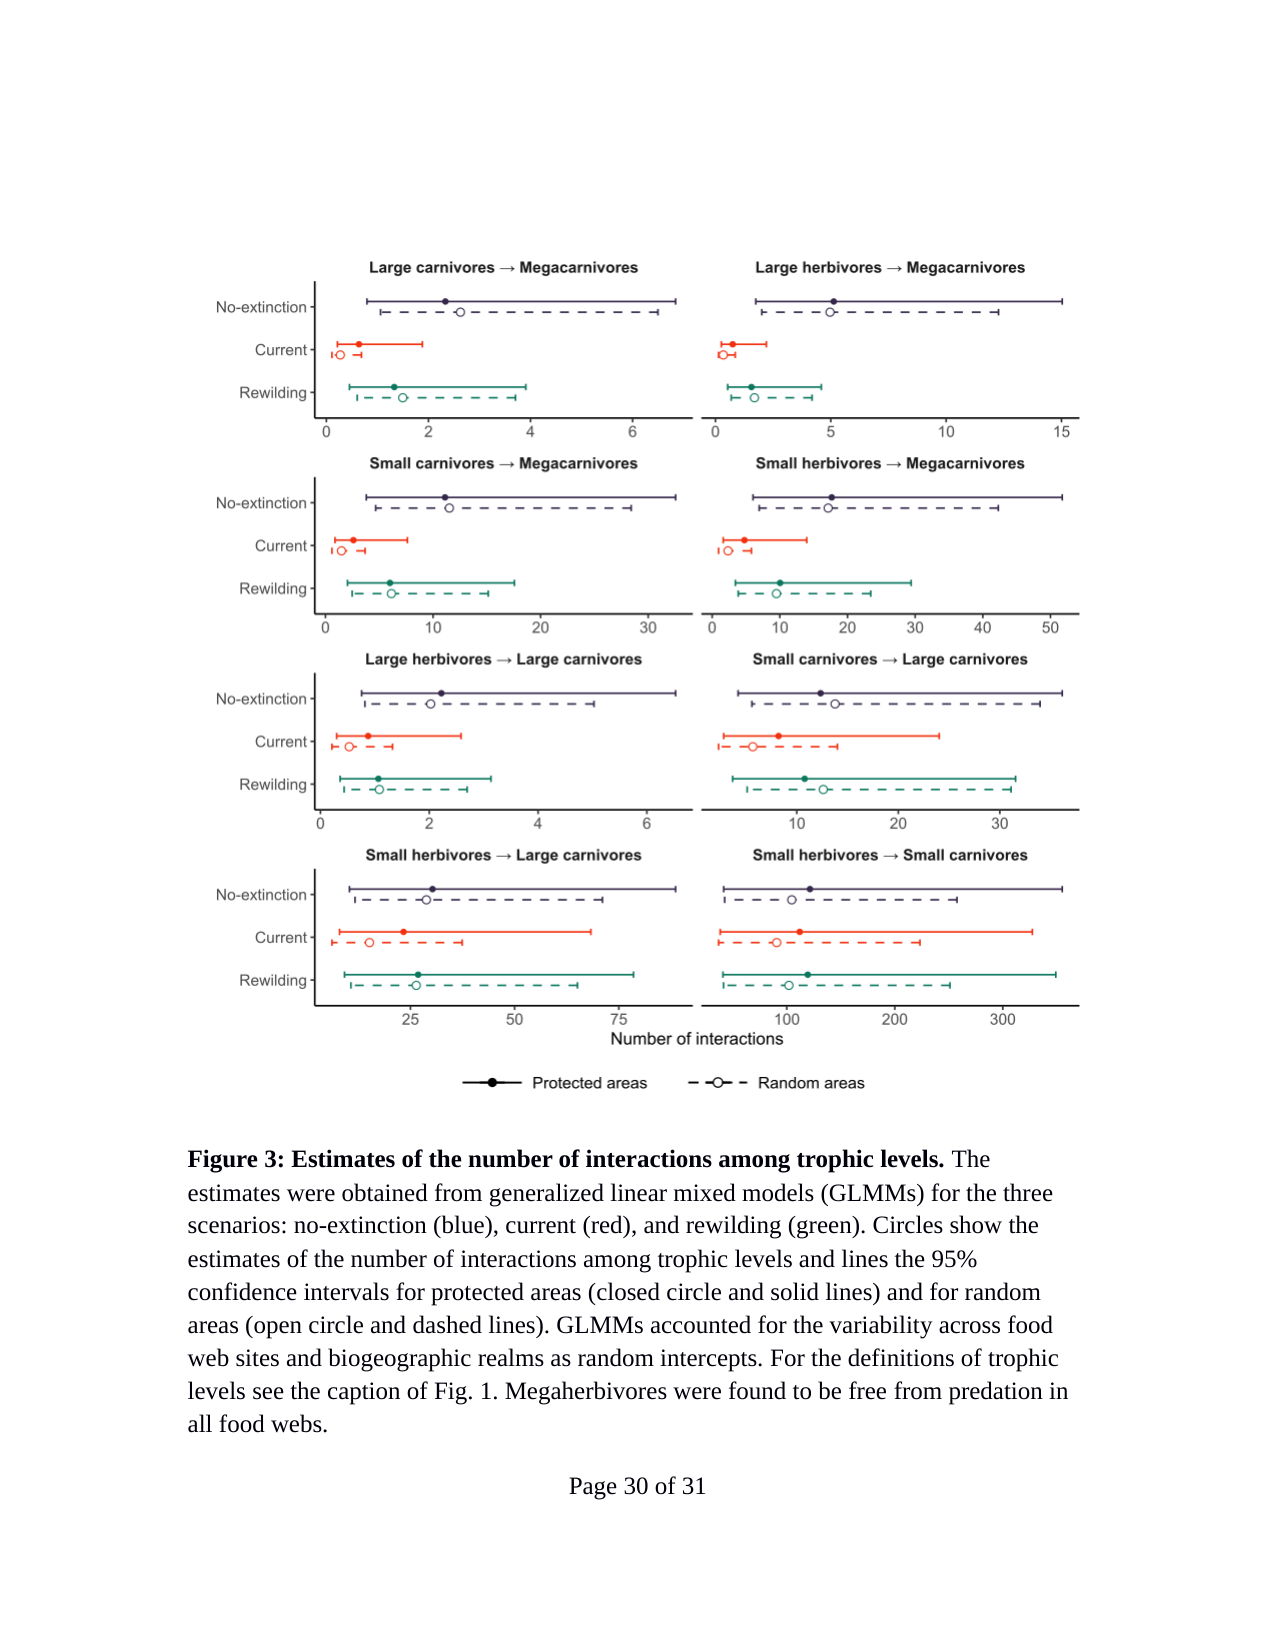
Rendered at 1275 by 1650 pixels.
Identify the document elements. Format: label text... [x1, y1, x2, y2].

text Figure 3: Estimates of the number of interactions among trophic levels. The estimates were obtained from generalized linear mixed models (GLMMs) for the three scenarios: no-extinction (blue), current (red), and rewilding (green). Circles show the estimates of the number of interactions among trophic levels and lines the 95% confidence intervals for protected areas (closed circle and solid lines) and for random areas (open circle and dashed lines). GLMMs accounted for the variability across food web sites and biogeographic realms as random intercepts. For the definitions of trophic levels see the caption of Fig. 1. Megaherbivores were found to be free from predation in all food webs. [187, 1118, 1087, 1437]
picture [187, 217, 1088, 1118]
